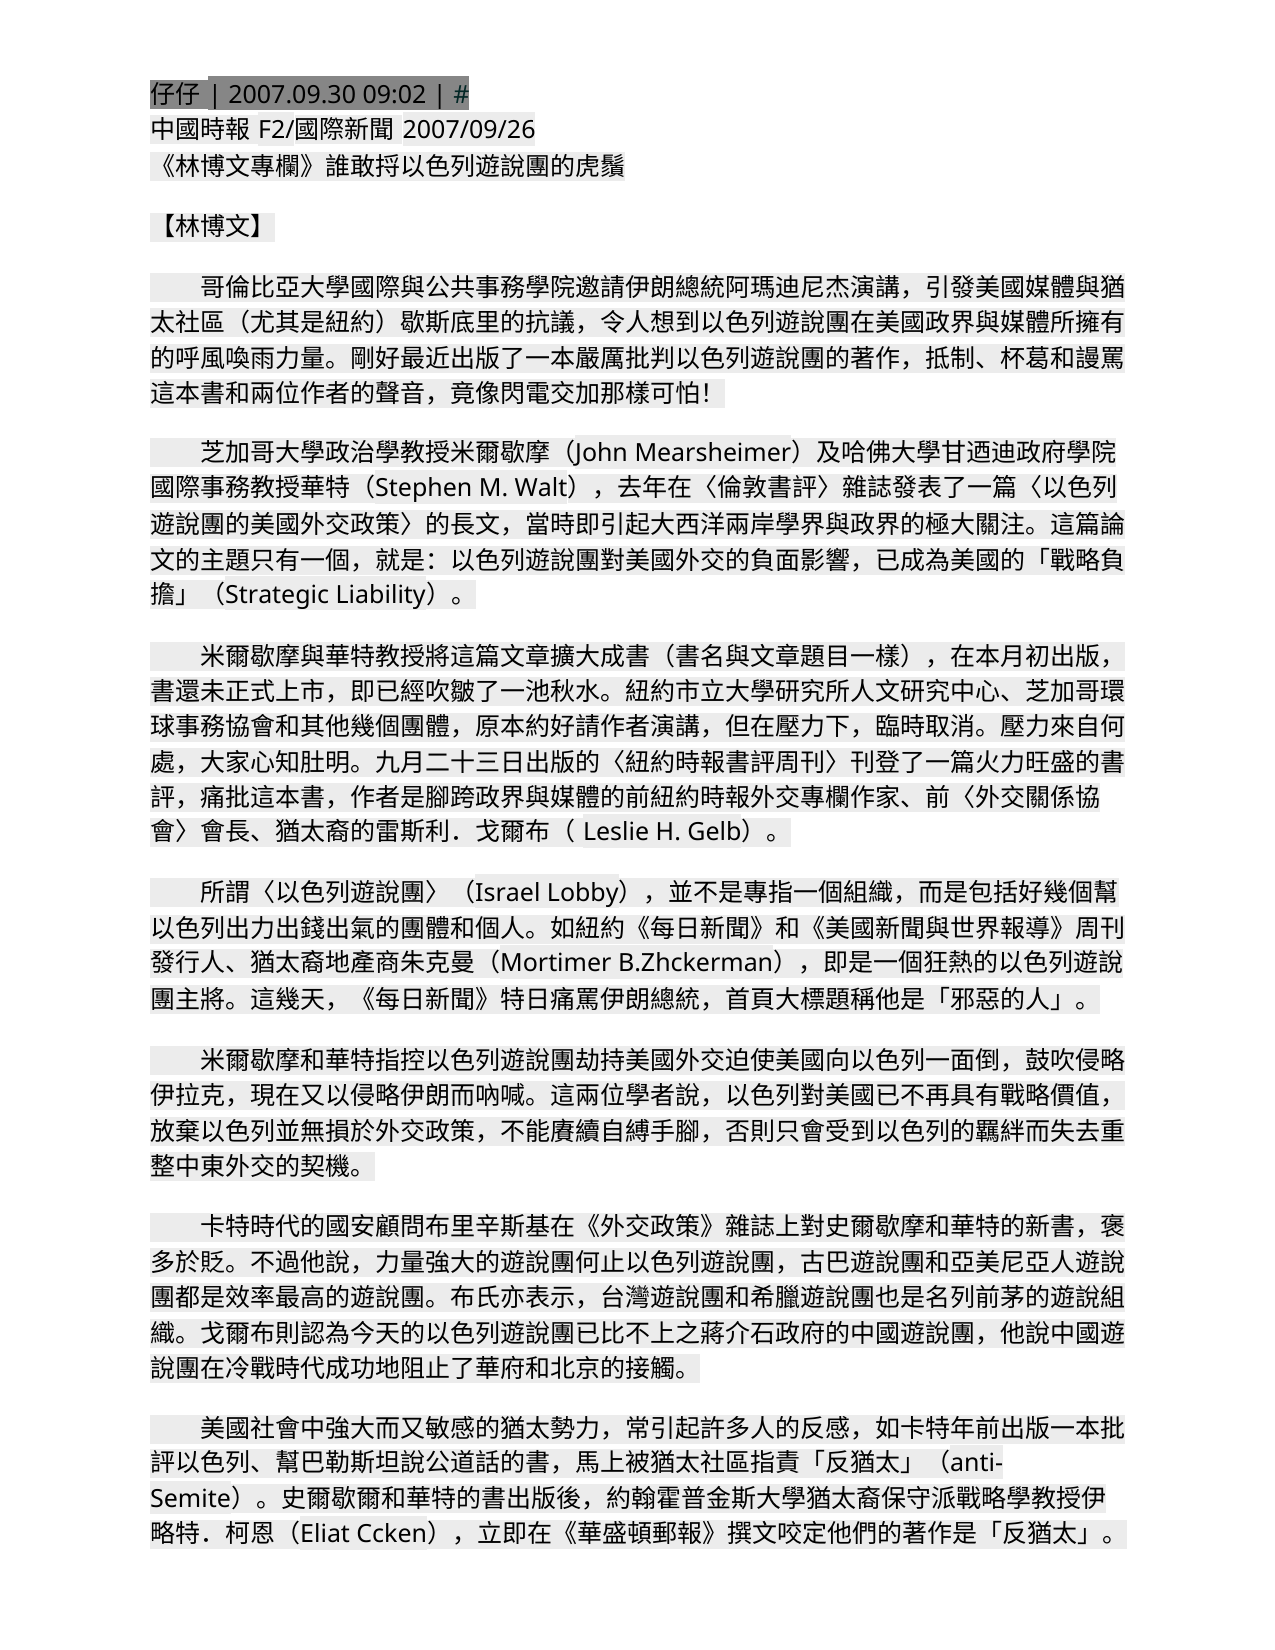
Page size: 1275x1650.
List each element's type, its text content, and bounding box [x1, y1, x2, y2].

text 仔仔 | 2007.09.30 09:02 | # [150, 75, 1125, 110]
text 卡特時代的國安顧問布里辛斯基在《外交政策》雜誌上對史爾歇摩和華特的新書，褒多於貶。不過他說，力量強大的遊說團何止以色列遊說團，古巴遊說團和亞美尼亞人遊說團都是效率最高的遊說團。布氏亦表示，台灣遊說團和希臘遊說團也是名列前茅的遊說組織。戈爾布則認為今天的以色列遊說團已比不上之蔣介石政府的中國遊說團，他說中國遊說團在冷戰時代成功地阻止了華府和北京的接觸。 [150, 1206, 1125, 1383]
text 中國時報 F2/國際新聞 2007/09/26 《林博文專欄》誰敢捋以色列遊說團的虎鬚 [150, 110, 1125, 181]
text 美國社會中強大而又敏感的猶太勢力，常引起許多人的反感，如卡特年前出版一本批評以色列、幫巴勒斯坦說公道話的書，馬上被猶太社區指責「反猶太」（anti-Semite）。史爾歇爾和華特的書出版後，約翰霍普金斯大學猶太裔保守派戰略學教授伊略特．柯恩（Eliat Ccken），立即在《華盛頓郵報》撰文咬定他們的著作是「反猶太」。哥大邀請伊朗總統蒞校演說，哥大教授柏林杰（Lee Bollinger）亦被貼上「反猶太」的標籤。柏林杰在強大的壓力下，不得不在歡迎伊朗總統的致辭中，當面痛罵他是個「卑微、殘酷的獨裁者」，完全喪失地主應有的起碼風度。很明顯地，哥大校長是為了應付難纏的猶太社區與媒體，而「表演」一番。 [150, 1408, 1125, 1550]
text 米爾歇摩與華特教授將這篇文章擴大成書（書名與文章題目一樣），在本月初出版，書還未正式上市，即已經吹皺了一池秋水。紐約市立大學研究所人文研究中心、芝加哥環球事務協會和其他幾個團體，原本約好請作者演講，但在壓力下，臨時取消。壓力來自何處，大家心知肚明。九月二十三日出版的〈紐約時報書評周刊〉刊登了一篇火力旺盛的書評，痛批這本書，作者是腳跨政界與媒體的前紐約時報外交專欄作家、前〈外交關係協會〉會長、猶太裔的雷斯利．戈爾布（ Leslie H. Gelb）。 [150, 635, 1125, 848]
text 【林博文】 [150, 206, 1125, 242]
text 芝加哥大學政治學教授米爾歇摩（John Mearsheimer）及哈佛大學甘迺迪政府學院國際事務教授華特（Stephen M. Walt），去年在〈倫敦書評〉雜誌發表了一篇〈以色列遊說團的美國外交政策〉的長文，當時即引起大西洋兩岸學界與政界的極大關注。這篇論文的主題只有一個，就是：以色列遊說團對美國外交的負面影響，已成為美國的「戰略負擔」（Strategic Liability）。 [150, 433, 1125, 610]
text 哥倫比亞大學國際與公共事務學院邀請伊朗總統阿瑪迪尼杰演講，引發美國媒體與猶太社區（尤其是紐約）歇斯底里的抗議，令人想到以色列遊說團在美國政界與媒體所擁有的呼風喚雨力量。剛好最近出版了一本嚴厲批判以色列遊說團的著作，抵制、杯葛和謾罵這本書和兩位作者的聲音，竟像閃電交加那樣可怕！ [150, 267, 1125, 408]
text 所謂〈以色列遊說團〉（Israel Lobby），並不是專指一個組織，而是包括好幾個幫以色列出力出錢出氣的團體和個人。如紐約《每日新聞》和《美國新聞與世界報導》周刊發行人、猶太裔地產商朱克曼（Mortimer B.Zhckerman），即是一個狂熱的以色列遊說團主將。這幾天，《每日新聞》特日痛罵伊朗總統，首頁大標題稱他是「邪惡的人」。 [150, 873, 1125, 1014]
text 米爾歇摩和華特指控以色列遊說團劫持美國外交迫使美國向以色列一面倒，鼓吹侵略伊拉克，現在又以侵略伊朗而吶喊。這兩位學者說，以色列對美國已不再具有戰略價值，放棄以色列並無損於外交政策，不能賡續自縛手腳，否則只會受到以色列的羈絆而失去重整中東外交的契機。 [150, 1039, 1125, 1181]
